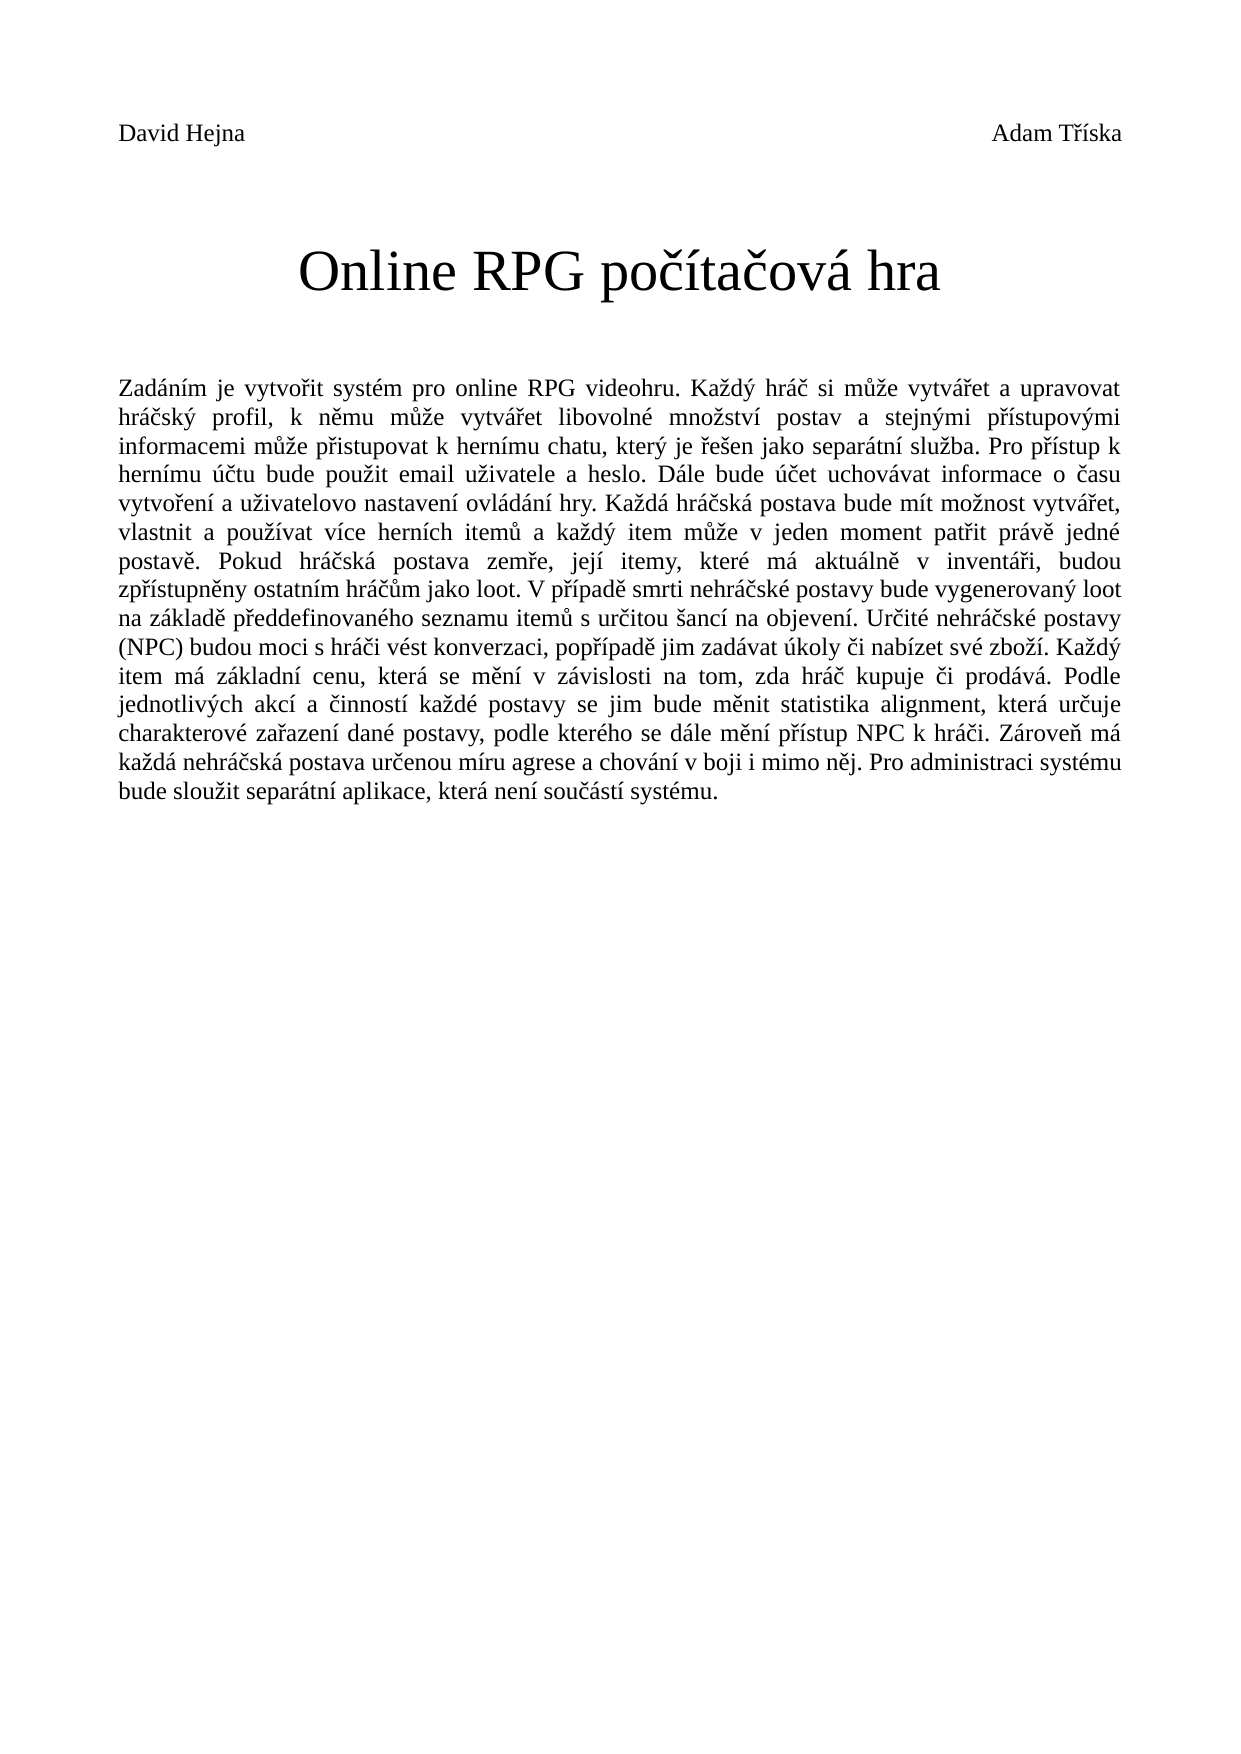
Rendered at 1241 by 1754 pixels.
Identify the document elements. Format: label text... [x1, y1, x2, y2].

text Zadáním je vytvořit systém pro online RPG videohru. Každý hráč si může vytvářet a upravovat hráčský profil, k němu může vytvářet libovolné množství postav a stejnými přístupovými informacemi může přistupovat k hernímu chatu, který je řešen jako separátní služba. Pro přístup k hernímu účtu bude použit email uživatele a heslo. Dále bude účet uchovávat informace o času vytvoření a uživatelovo nastavení ovládání hry. Každá hráčská postava bude mít možnost vytvářet, vlastnit a používat více herních itemů a každý item může v jeden moment patřit právě jedné postavě. Pokud hráčská postava zemře, její itemy, které má aktuálně v inventáři, budou zpřístupněny ostatním hráčům jako loot. V případě smrti nehráčské postavy bude vygenerovaný loot na základě předdefinovaného seznamu itemů s určitou šancí na objevení. Určité nehráčské postavy (NPC) budou moci s hráči vést konverzaci, popřípadě jim zadávat úkoly či nabízet své zboží. Každý item má základní cenu, která se mění v závislosti na tom, zda hráč kupuje či prodává. Podle jednotlivých akcí a činností každé postavy se jim bude měnit statistika alignment, která určuje charakterové zařazení dané postavy, podle kterého se dále mění přístup NPC k hráči. Zároveň má každá nehráčská postava určenou míru agrese a chování v boji i mimo něj. Pro administraci systému bude sloužit separátní aplikace, která není součástí systému. [118, 373, 1122, 804]
text Online RPG počítačová hra [118, 235, 1122, 302]
